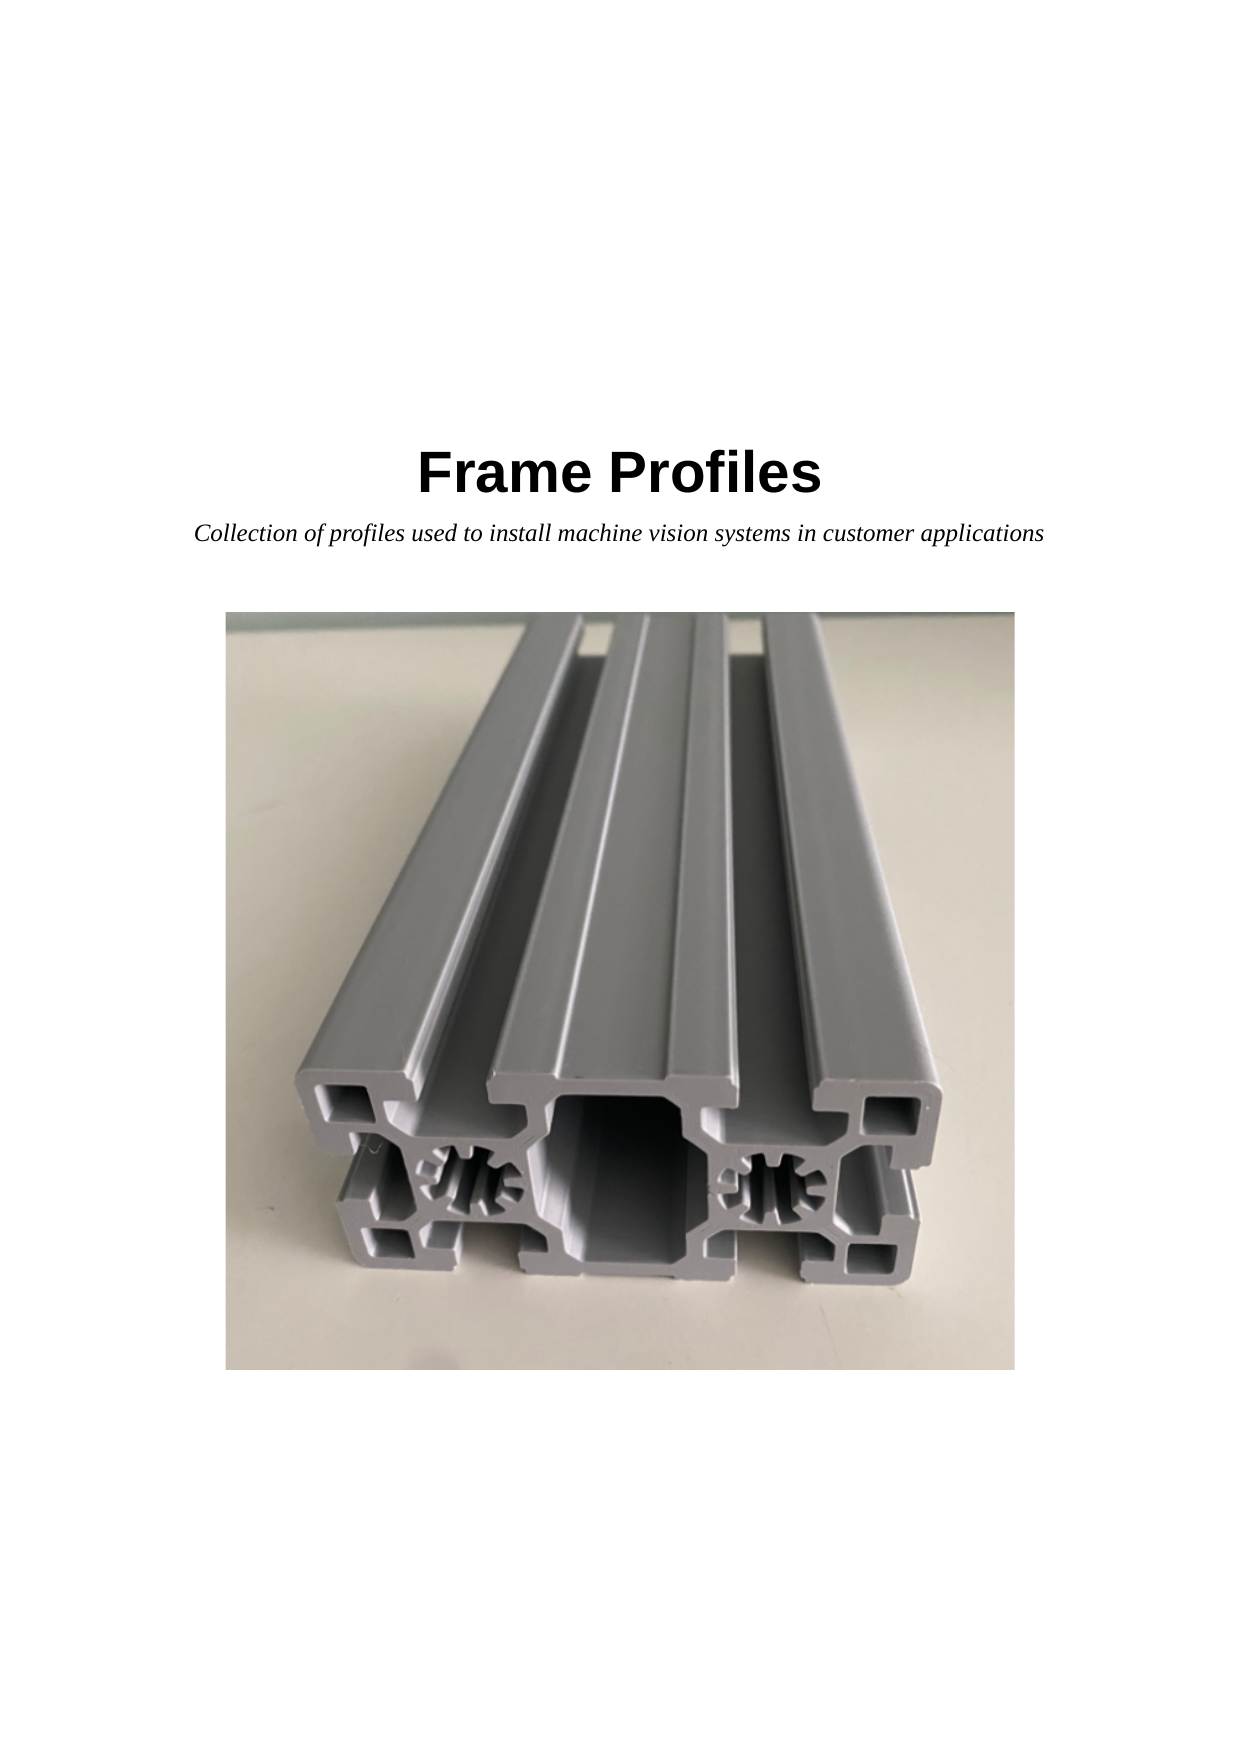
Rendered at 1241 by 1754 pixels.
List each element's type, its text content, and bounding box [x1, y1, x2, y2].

picture [225, 612, 1015, 1370]
text Collection of profiles used to install machine vision systems in customer applications [118, 518, 1122, 546]
title Frame Profiles [118, 438, 1122, 505]
